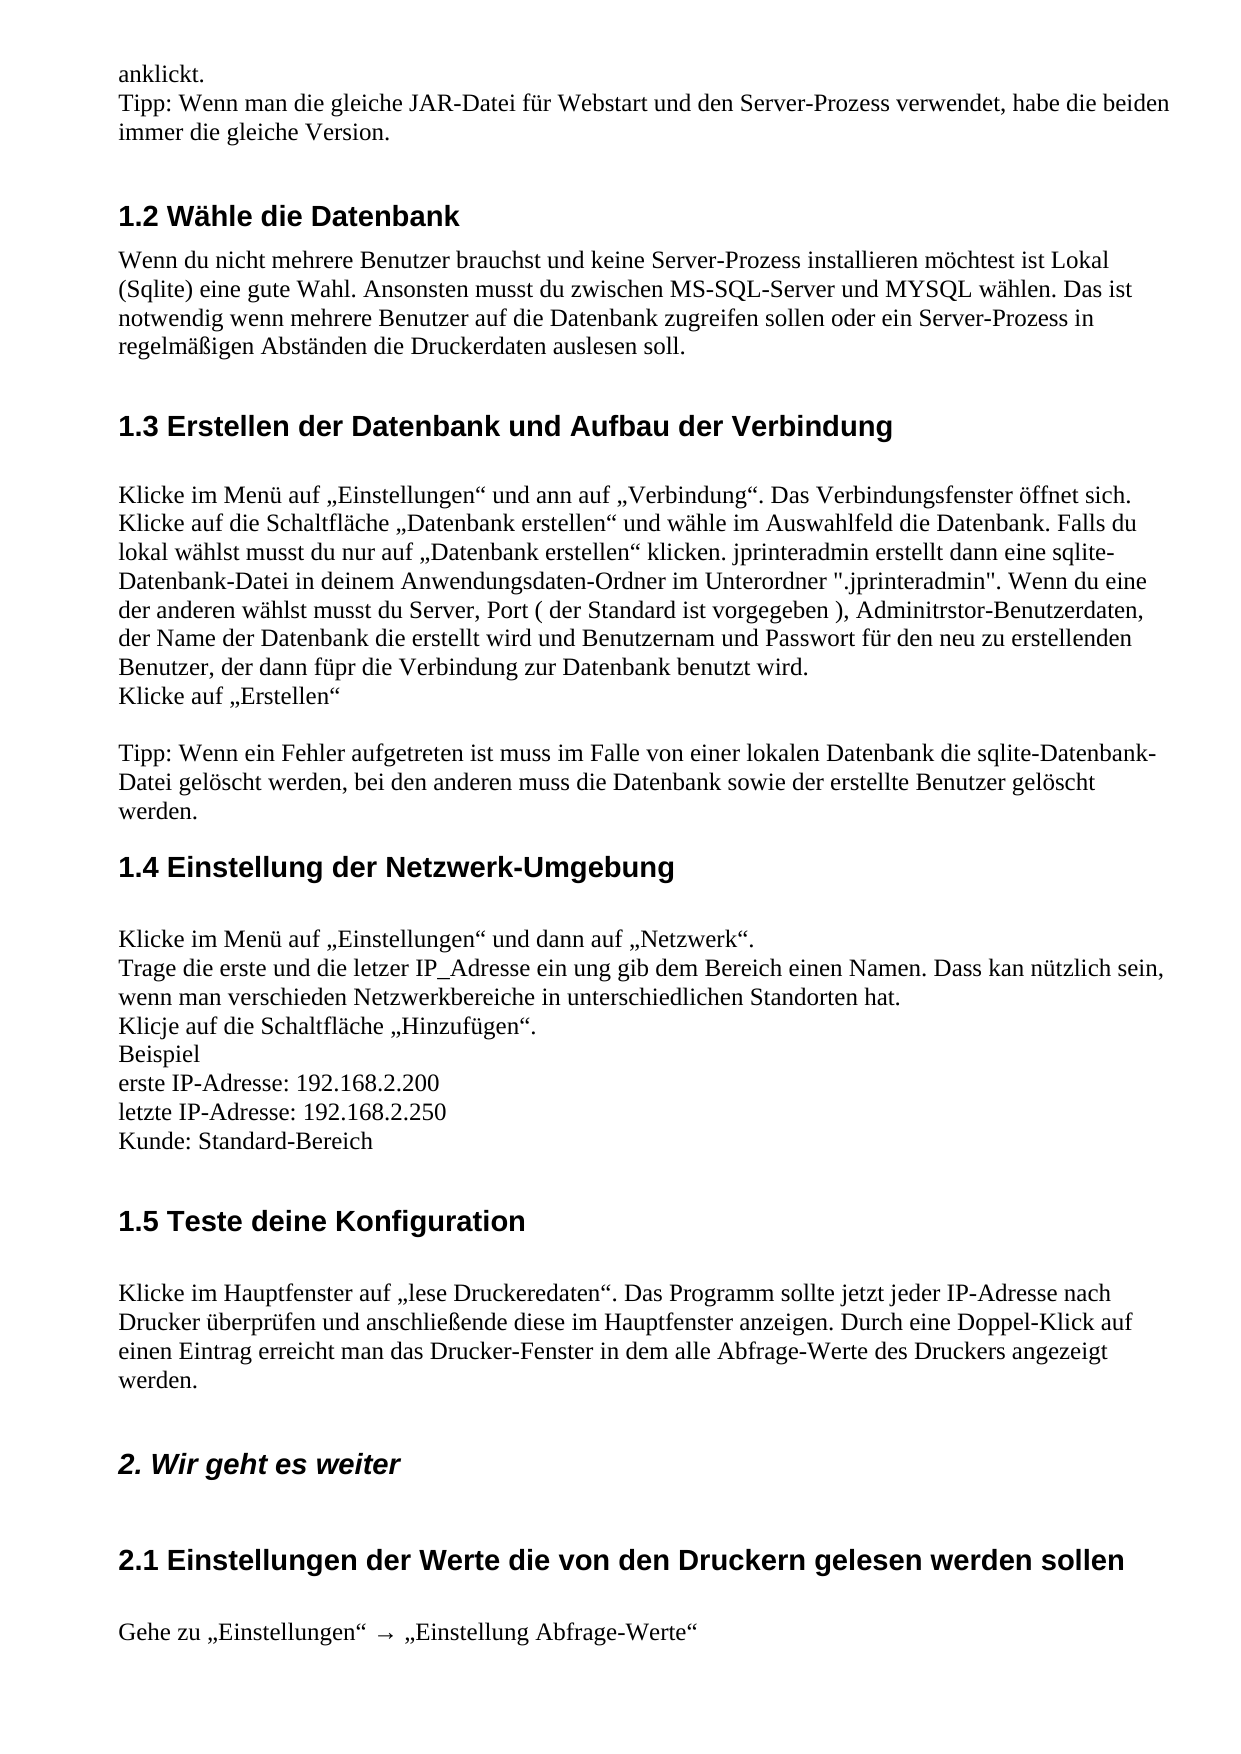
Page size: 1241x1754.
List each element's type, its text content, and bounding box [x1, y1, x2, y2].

text Klicke auf „Erstellen“ [118, 681, 1181, 710]
text Tipp: Wenn ein Fehler aufgetreten ist muss im Falle von einer lokalen Datenbank die sqlite-Datenbank-Datei gelöscht werden, bei den anderen muss die Datenbank sowie der erstellte Benutzer gelöscht werden. [118, 738, 1181, 825]
text Klicke im Menü auf „Einstellungen“ und ann auf „Verbindung“. Das Verbindungsfenster öffnet sich. Klicke auf die Schaltfläche „Datenbank erstellen“ und wähle im Auswahlfeld die Datenbank. Falls du lokal wählst musst du nur auf „Datenbank erstellen“ klicken. jprinteradmin erstellt dann eine sqlite-Datenbank-Datei in deinem Anwendungsdaten-Ordner im Unterordner ".jprinteradmin". Wenn du eine der anderen wählst musst du Server, Port ( der Standard ist vorgegeben ), Adminitrstor-Benutzerdaten, der Name der Datenbank die erstellt wird und Benutzernam und Passwort für den neu zu erstellenden Benutzer, der dann füpr die Verbindung zur Datenbank benutzt wird. [118, 480, 1181, 681]
subtitle 1.2 Wähle die Datenbank [118, 199, 1181, 233]
subtitle 1.5 Teste deine Konfiguration [118, 1204, 1181, 1237]
text anklickt. [118, 59, 1181, 88]
subtitle 2. Wir geht es weiter [118, 1447, 1181, 1481]
text Trage die erste und die letzer IP_Adresse ein ung gib dem Bereich einen Namen. Dass kan nützlich sein, wenn man verschieden Netzwerkbereiche in unterschiedlichen Standorten hat. [118, 953, 1181, 1011]
text letzte IP-Adresse: 192.168.2.250 [118, 1097, 1181, 1126]
subtitle 2.1 Einstellungen der Werte die von den Druckern gelesen werden sollen [118, 1543, 1181, 1576]
subtitle 1.4 Einstellung der Netzwerk-Umgebung [118, 850, 1181, 883]
text Klicke im Menü auf „Einstellungen“ und dann auf „Netzwerk“. [118, 924, 1181, 953]
text Beispiel [118, 1039, 1181, 1068]
text Tipp: Wenn man die gleiche JAR-Datei für Webstart und den Server-Prozess verwendet, habe die beiden immer die gleiche Version. [118, 88, 1181, 145]
text Wenn du nicht mehrere Benutzer brauchst und keine Server-Prozess installieren möchtest ist Lokal (Sqlite) eine gute Wahl. Ansonsten musst du zwischen MS-SQL-Server und MYSQL wählen. Das ist notwendig wenn mehrere Benutzer auf die Datenbank zugreifen sollen oder ein Server-Prozess in regelmäßigen Abständen die Druckerdaten auslesen soll. [118, 245, 1181, 360]
text Kunde: Standard-Bereich [118, 1126, 1181, 1154]
text erste IP-Adresse: 192.168.2.200 [118, 1068, 1181, 1097]
text Klicke im Hauptfenster auf „lese Druckeredaten“. Das Programm sollte jetzt jeder IP-Adresse nach Drucker überprüfen und anschließende diese im Hauptfenster anzeigen. Durch eine Doppel-Klick auf einen Eintrag erreicht man das Drucker-Fenster in dem alle Abfrage-Werte des Druckers angezeigt werden. [118, 1278, 1181, 1393]
text Klicje auf die Schaltfläche „Hinzufügen“. [118, 1011, 1181, 1039]
subtitle 1.3 Erstellen der Datenbank und Aufbau der Verbindung [118, 409, 1181, 443]
text Gehe zu „Einstellungen“ → „Einstellung Abfrage-Werte“ [118, 1617, 1181, 1646]
